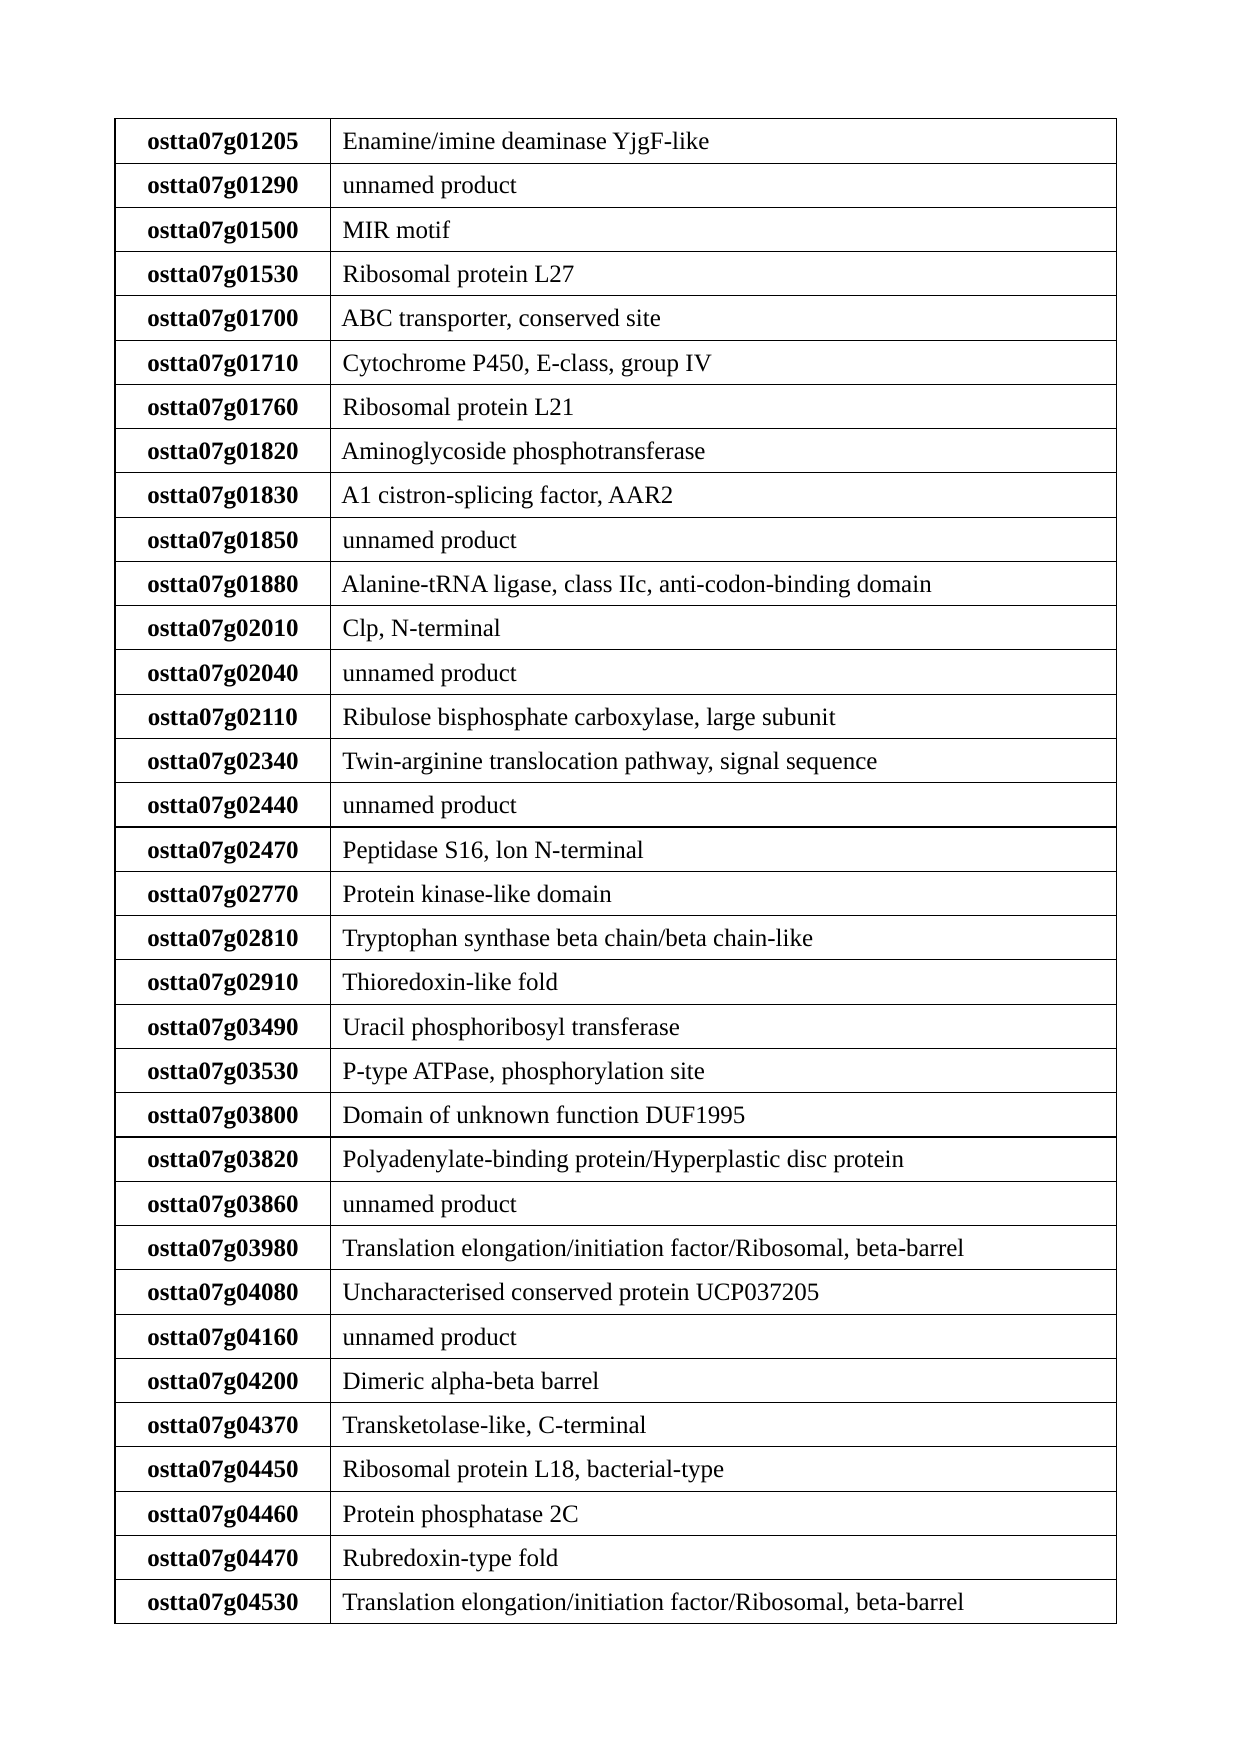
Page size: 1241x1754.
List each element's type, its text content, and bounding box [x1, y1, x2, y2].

table_cell ABC transporter, conserved site [331, 296, 1116, 339]
table_cell Enamine/imine deaminase YjgF-like [331, 119, 1116, 162]
table_cell Uncharacterised conserved protein UCP037205 [331, 1270, 1116, 1313]
table_cell [1117, 1092, 1240, 1136]
table_cell [1117, 1402, 1240, 1446]
table_cell [1117, 826, 1240, 871]
table_cell ostta07g01500 [116, 208, 330, 251]
table_cell [1117, 1181, 1240, 1225]
table_cell Clp, N-terminal [331, 606, 1116, 649]
table_cell unnamed product [331, 783, 1116, 826]
table_cell [1117, 517, 1240, 561]
table_cell ostta07g04080 [116, 1270, 330, 1313]
table_cell ostta07g04370 [116, 1403, 330, 1446]
table_cell [1117, 605, 1240, 649]
table_cell Translation elongation/initiation factor/Ribosomal, beta-barrel [331, 1226, 1116, 1269]
table_cell ostta07g04460 [116, 1492, 330, 1535]
table_cell [1117, 738, 1240, 782]
table_cell ostta07g01205 [116, 119, 330, 162]
table_cell [1117, 694, 1240, 738]
table_cell MIR motif [331, 208, 1116, 251]
table_cell Cytochrome P450, E-class, group IV [331, 341, 1116, 384]
table_cell unnamed product [331, 1182, 1116, 1225]
table_cell [1117, 207, 1240, 251]
table_cell ostta07g03980 [116, 1226, 330, 1269]
table_cell [1117, 118, 1240, 162]
table_cell [1117, 163, 1240, 207]
table_cell [1117, 782, 1240, 826]
table_cell Domain of unknown function DUF1995 [331, 1093, 1116, 1136]
table_cell Uracil phosphoribosyl transferase [331, 1005, 1116, 1048]
table_cell ostta07g03820 [116, 1138, 330, 1181]
table_cell Twin-arginine translocation pathway, signal sequence [331, 739, 1116, 782]
table_cell ostta07g01820 [116, 429, 330, 472]
table_cell [1117, 1269, 1240, 1313]
table_cell ostta07g01760 [116, 385, 330, 428]
table_cell unnamed product [331, 518, 1116, 561]
table_cell ostta07g01530 [116, 252, 330, 295]
table_cell [1117, 1048, 1240, 1092]
table_cell ostta07g01290 [116, 164, 330, 207]
table_cell [1117, 384, 1240, 428]
table_cell Thioredoxin-like fold [331, 960, 1116, 1003]
table_cell ostta07g04470 [116, 1536, 330, 1579]
table_cell Tryptophan synthase beta chain/beta chain-like [331, 916, 1116, 959]
table_cell ostta07g03530 [116, 1049, 330, 1092]
table_cell unnamed product [331, 650, 1116, 694]
table_cell ostta07g02810 [116, 916, 330, 959]
table_cell ostta07g02340 [116, 739, 330, 782]
table_cell ostta07g02770 [116, 872, 330, 915]
table_cell ostta07g01710 [116, 341, 330, 384]
table_cell ostta07g01830 [116, 473, 330, 517]
table_cell ostta07g02440 [116, 783, 330, 826]
table_cell [1117, 251, 1240, 295]
table_cell [1117, 1491, 1240, 1535]
table_cell ostta07g01880 [116, 562, 330, 605]
table_cell Ribulose bisphosphate carboxylase, large subunit [331, 695, 1116, 738]
table_cell [1117, 1136, 1240, 1181]
table_cell [1117, 1579, 1240, 1623]
table_cell ostta07g02040 [116, 650, 330, 694]
table_cell [1117, 1358, 1240, 1402]
table_cell Ribosomal protein L21 [331, 385, 1116, 428]
table_cell Peptidase S16, lon N-terminal [331, 828, 1116, 871]
table_cell Protein phosphatase 2C [331, 1492, 1116, 1535]
table_cell Polyadenylate-binding protein/Hyperplastic disc protein [331, 1138, 1116, 1181]
table_cell ostta07g02470 [116, 828, 330, 871]
table_cell Ribosomal protein L27 [331, 252, 1116, 295]
table_cell P-type ATPase, phosphorylation site [331, 1049, 1116, 1092]
table_cell [1117, 472, 1240, 517]
table_cell ostta07g04160 [116, 1315, 330, 1358]
table_cell Ribosomal protein L18, bacterial-type [331, 1447, 1116, 1491]
table_cell ostta07g03490 [116, 1005, 330, 1048]
table_cell Aminoglycoside phosphotransferase [331, 429, 1116, 472]
table_cell [1117, 428, 1240, 472]
table_cell [1117, 871, 1240, 915]
table_cell ostta07g01850 [116, 518, 330, 561]
table_cell ostta07g03800 [116, 1093, 330, 1136]
table_cell ostta07g04530 [116, 1580, 330, 1623]
table_cell [1117, 959, 1240, 1003]
table_cell ostta07g02910 [116, 960, 330, 1003]
table_cell ostta07g01700 [116, 296, 330, 339]
table_cell ostta07g03860 [116, 1182, 330, 1225]
table_cell [1117, 649, 1240, 694]
table_cell ostta07g04200 [116, 1359, 330, 1402]
table_cell [1117, 1446, 1240, 1491]
table_cell unnamed product [331, 1315, 1116, 1358]
table_cell unnamed product [331, 164, 1116, 207]
table_cell [1117, 1535, 1240, 1579]
table_cell Dimeric alpha-beta barrel [331, 1359, 1116, 1402]
table_cell [1117, 915, 1240, 959]
table_cell Protein kinase-like domain [331, 872, 1116, 915]
table_cell Translation elongation/initiation factor/Ribosomal, beta-barrel [331, 1580, 1116, 1623]
table_cell Rubredoxin-type fold [331, 1536, 1116, 1579]
table_cell ostta07g04450 [116, 1447, 330, 1491]
table_cell [1117, 561, 1240, 605]
table_cell [1117, 340, 1240, 384]
table_cell [1117, 1225, 1240, 1269]
table_cell Transketolase-like, C-terminal [331, 1403, 1116, 1446]
table_cell ostta07g02010 [116, 606, 330, 649]
table_cell Alanine-tRNA ligase, class IIc, anti-codon-binding domain [331, 562, 1116, 605]
table_cell [1117, 295, 1240, 339]
table_cell [1117, 1004, 1240, 1048]
table_cell A1 cistron-splicing factor, AAR2 [331, 473, 1116, 517]
table_cell ostta07g02110 [116, 695, 330, 738]
table_cell [1117, 1314, 1240, 1358]
